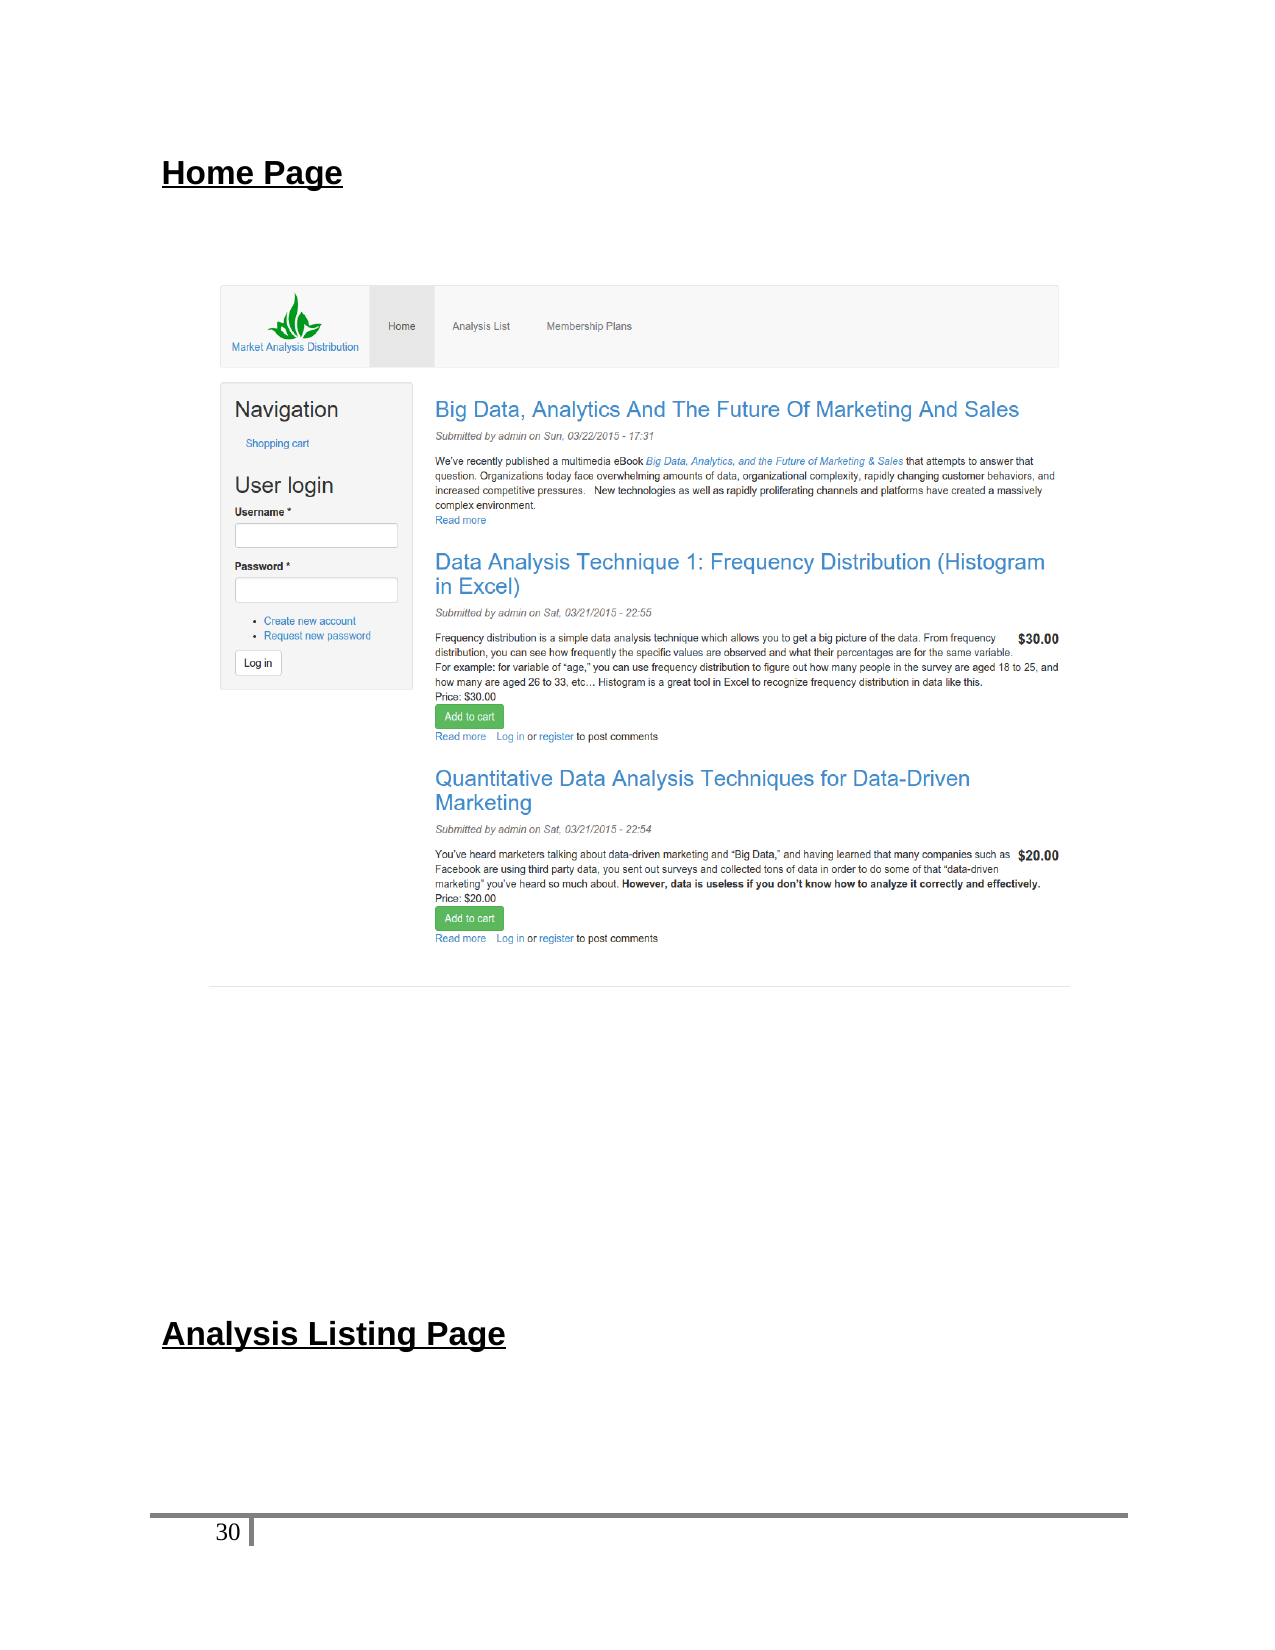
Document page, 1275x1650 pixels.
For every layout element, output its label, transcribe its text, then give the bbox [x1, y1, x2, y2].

subtitle Home Page [161, 153, 1117, 191]
picture [144, 271, 1134, 1039]
subtitle Analysis Listing Page [161, 1314, 1117, 1352]
